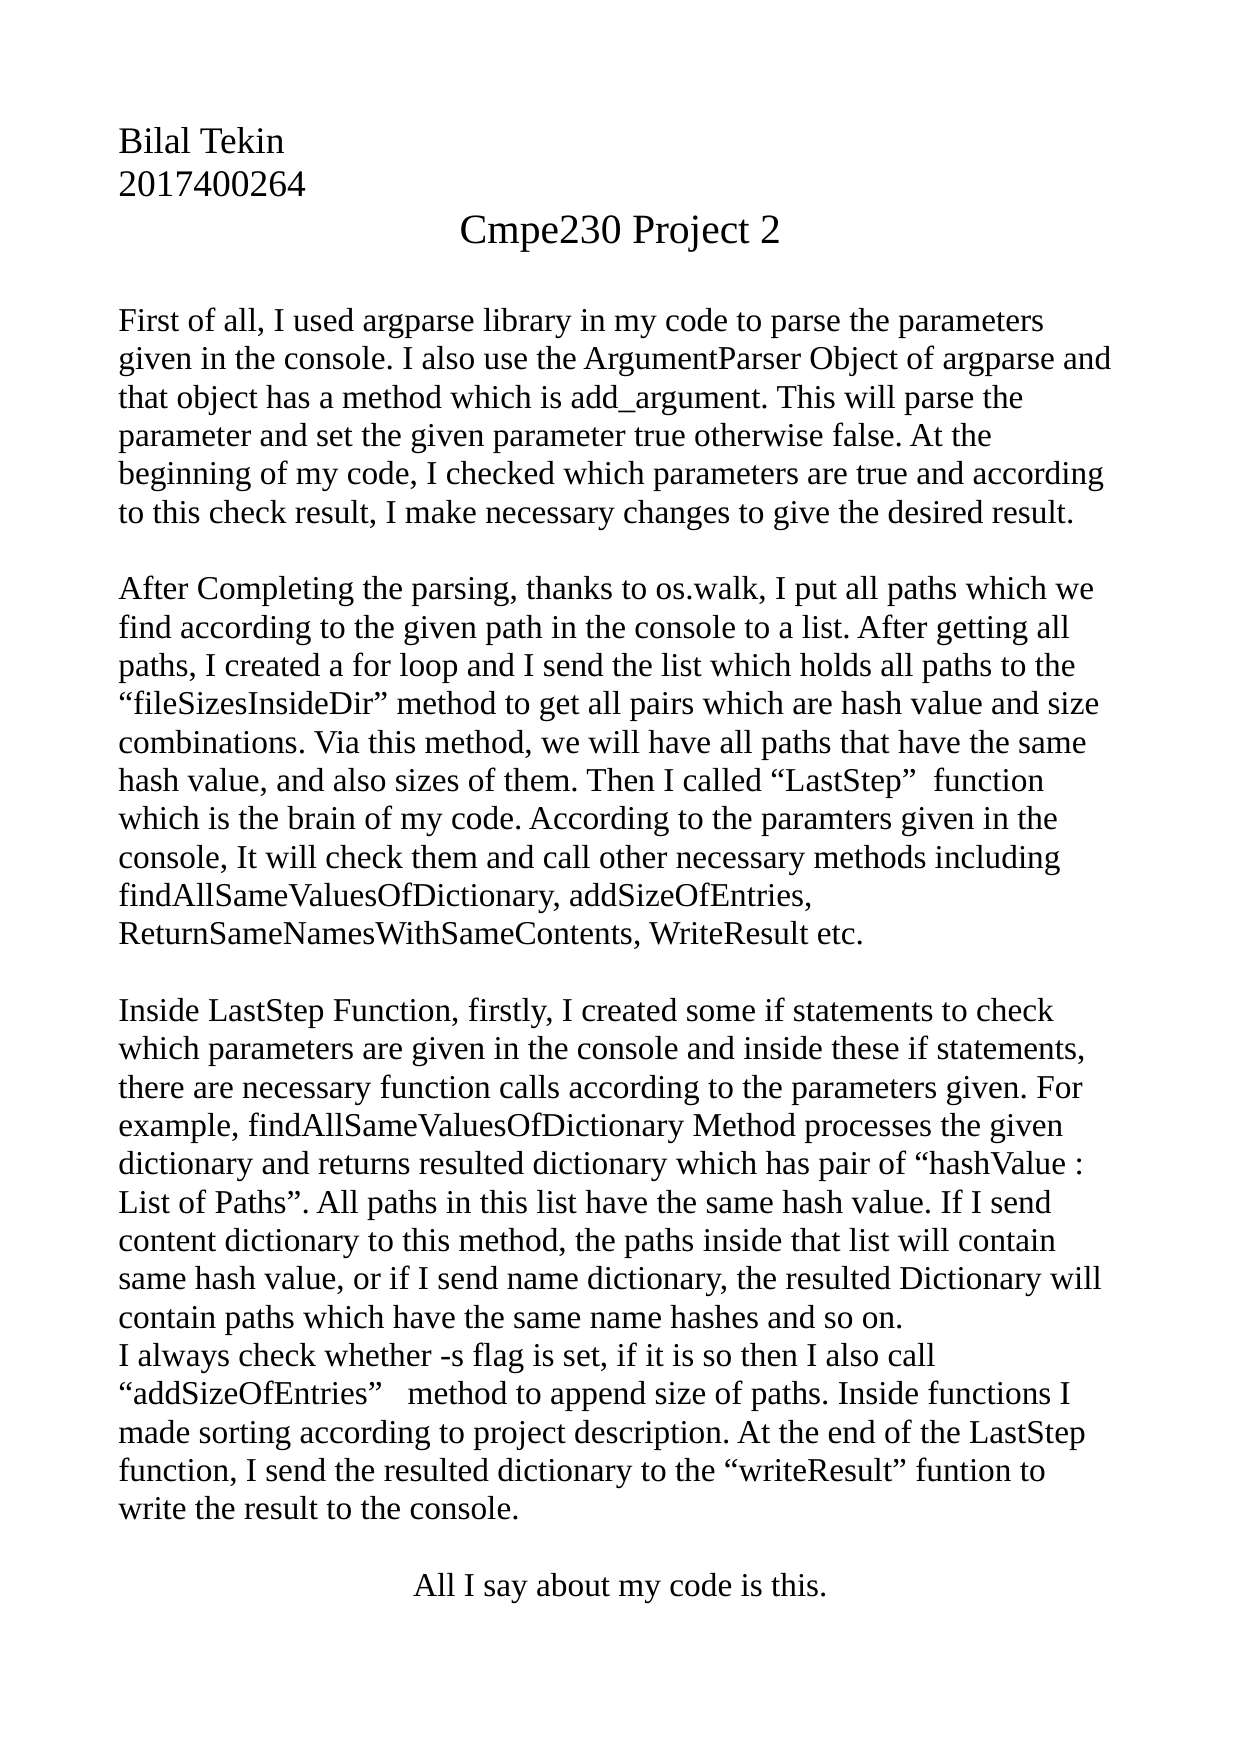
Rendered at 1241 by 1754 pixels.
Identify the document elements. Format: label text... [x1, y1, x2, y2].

text 2017400264 [118, 161, 1122, 204]
text First of all, I used argparse library in my code to parse the parameters given in the console. I also use the ArgumentParser Object of argparse and that object has a method which is add_argument. This will parse the parameter and set the given parameter true otherwise false. At the beginning of my code, I checked which parameters are true and according to this check result, I make necessary changes to give the desired result. [118, 300, 1122, 530]
text After Completing the parsing, thanks to os.walk, I put all paths which we find according to the given path in the console to a list. After getting all paths, I created a for loop and I send the list which holds all paths to the “fileSizesInsideDir” method to get all pairs which are hash value and size combinations. Via this method, we will have all paths that have the same hash value, and also sizes of them. Then I called “LastStep” function which is the brain of my code. According to the paramters given in the console, It will check them and call other necessary methods including findAllSameValuesOfDictionary, addSizeOfEntries, [118, 568, 1122, 913]
text Inside LastStep Function, firstly, I created some if statements to check which parameters are given in the console and inside these if statements, there are necessary function calls according to the parameters given. For example, findAllSameValuesOfDictionary Method processes the given dictionary and returns resulted dictionary which has pair of “hashValue : List of Paths”. All paths in this list have the same hash value. If I send content dictionary to this method, the paths inside that list will contain same hash value, or if I send name dictionary, the resulted Dictionary will contain paths which have the same name hashes and so on. [118, 990, 1122, 1335]
text ReturnSameNamesWithSameContents, WriteResult etc. [118, 913, 1122, 952]
text Cmpe230 Project 2 [118, 204, 1122, 252]
text Bilal Tekin [118, 118, 1122, 161]
text I always check whether -s flag is set, if it is so then I also call “addSizeOfEntries” method to append size of paths. Inside functions I made sorting according to project description. At the end of the LastStep function, I send the resulted dictionary to the “writeResult” funtion to write the result to the console. [118, 1335, 1122, 1527]
text All I say about my code is this. [118, 1565, 1122, 1603]
